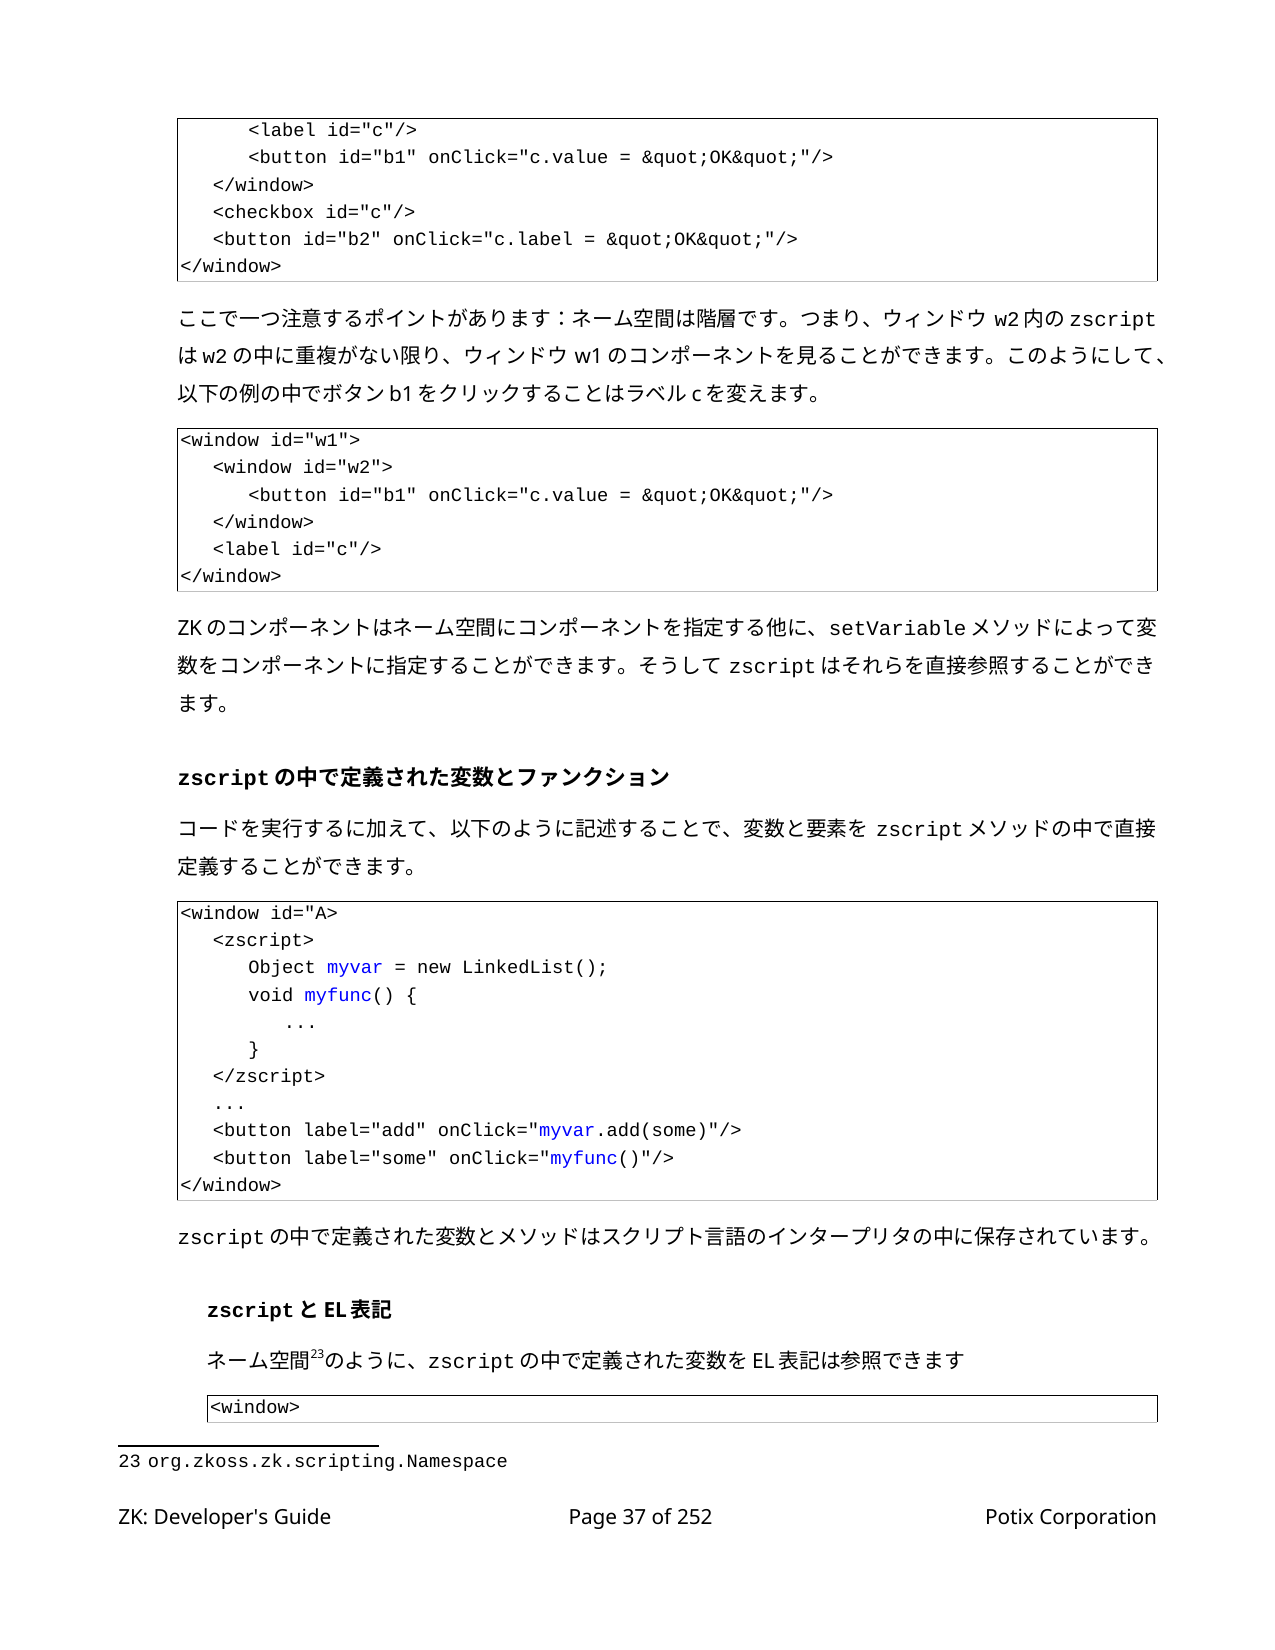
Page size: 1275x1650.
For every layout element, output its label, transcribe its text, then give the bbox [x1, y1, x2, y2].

text <window> [208, 1396, 1157, 1422]
text </window> [178, 564, 1157, 591]
subtitle zscriptとEL表記 [207, 1293, 1157, 1323]
text ... [178, 1009, 1157, 1034]
text <zscript> [178, 928, 1157, 952]
text </window> [178, 254, 1157, 281]
text void myfunc() { [178, 982, 1157, 1007]
subtitle zscriptの中で定義された変数とファンクション [177, 760, 1157, 792]
text </window> [178, 172, 1157, 197]
text <button label="add" onClick="myvar.add(some)"/> [178, 1118, 1157, 1143]
text ネーム空間のように、zscriptの中で定義された変数をEL表記は参照できます [207, 1344, 1157, 1374]
text Object myvar = new LinkedList(); [178, 955, 1157, 979]
text </window> [178, 509, 1157, 534]
text <button id="b1" onClick="c.value = &quot;OK&quot;"/> [178, 145, 1157, 169]
text </zscript> [178, 1064, 1157, 1088]
text ... [178, 1091, 1157, 1115]
text コードを実行するに加えて、以下のように記述することで、変数と要素をzscriptメソッドの中で直接定義することができます。 [177, 812, 1157, 880]
text <checkbox id="c"/> [178, 200, 1157, 224]
text org.zkoss.zk.scripting.Namespace [118, 1452, 1157, 1473]
text <button id="b1" onClick="c.value = &quot;OK&quot;"/> [178, 482, 1157, 507]
text <window id="A> [178, 902, 1157, 925]
text <label id="c"/> [178, 537, 1157, 561]
text ZKのコンポーネントはネーム空間にコンポーネントを指定する他に、setVariableメソッドによって変数をコンポーネントに指定することができます。そうしてzscriptはそれらを直接参照することができます。 [177, 612, 1157, 717]
text </window> [178, 1173, 1157, 1200]
text <label id="c"/> [178, 119, 1157, 142]
text } [178, 1037, 1157, 1061]
text zscriptの中で定義された変数とメソッドはスクリプト言語のインタープリタの中に保存されています。 [177, 1221, 1157, 1251]
text ここで一つ注意するポイントがあります：ネーム空間は階層です。つまり、ウィンドウw2内のzscriptはw2の中に重複がない限り、ウィンドウw1のコンポーネントを見ることができます。このようにして、以下の例の中でボタンb1をクリックすることはラベルcを変えます。 [177, 302, 1157, 407]
text <window id="w1"> [178, 429, 1157, 452]
text <button label="some" onClick="myfunc()"/> [178, 1146, 1157, 1170]
text <button id="b2" onClick="c.label = &quot;OK&quot;"/> [178, 227, 1157, 251]
text <window id="w2"> [178, 455, 1157, 479]
